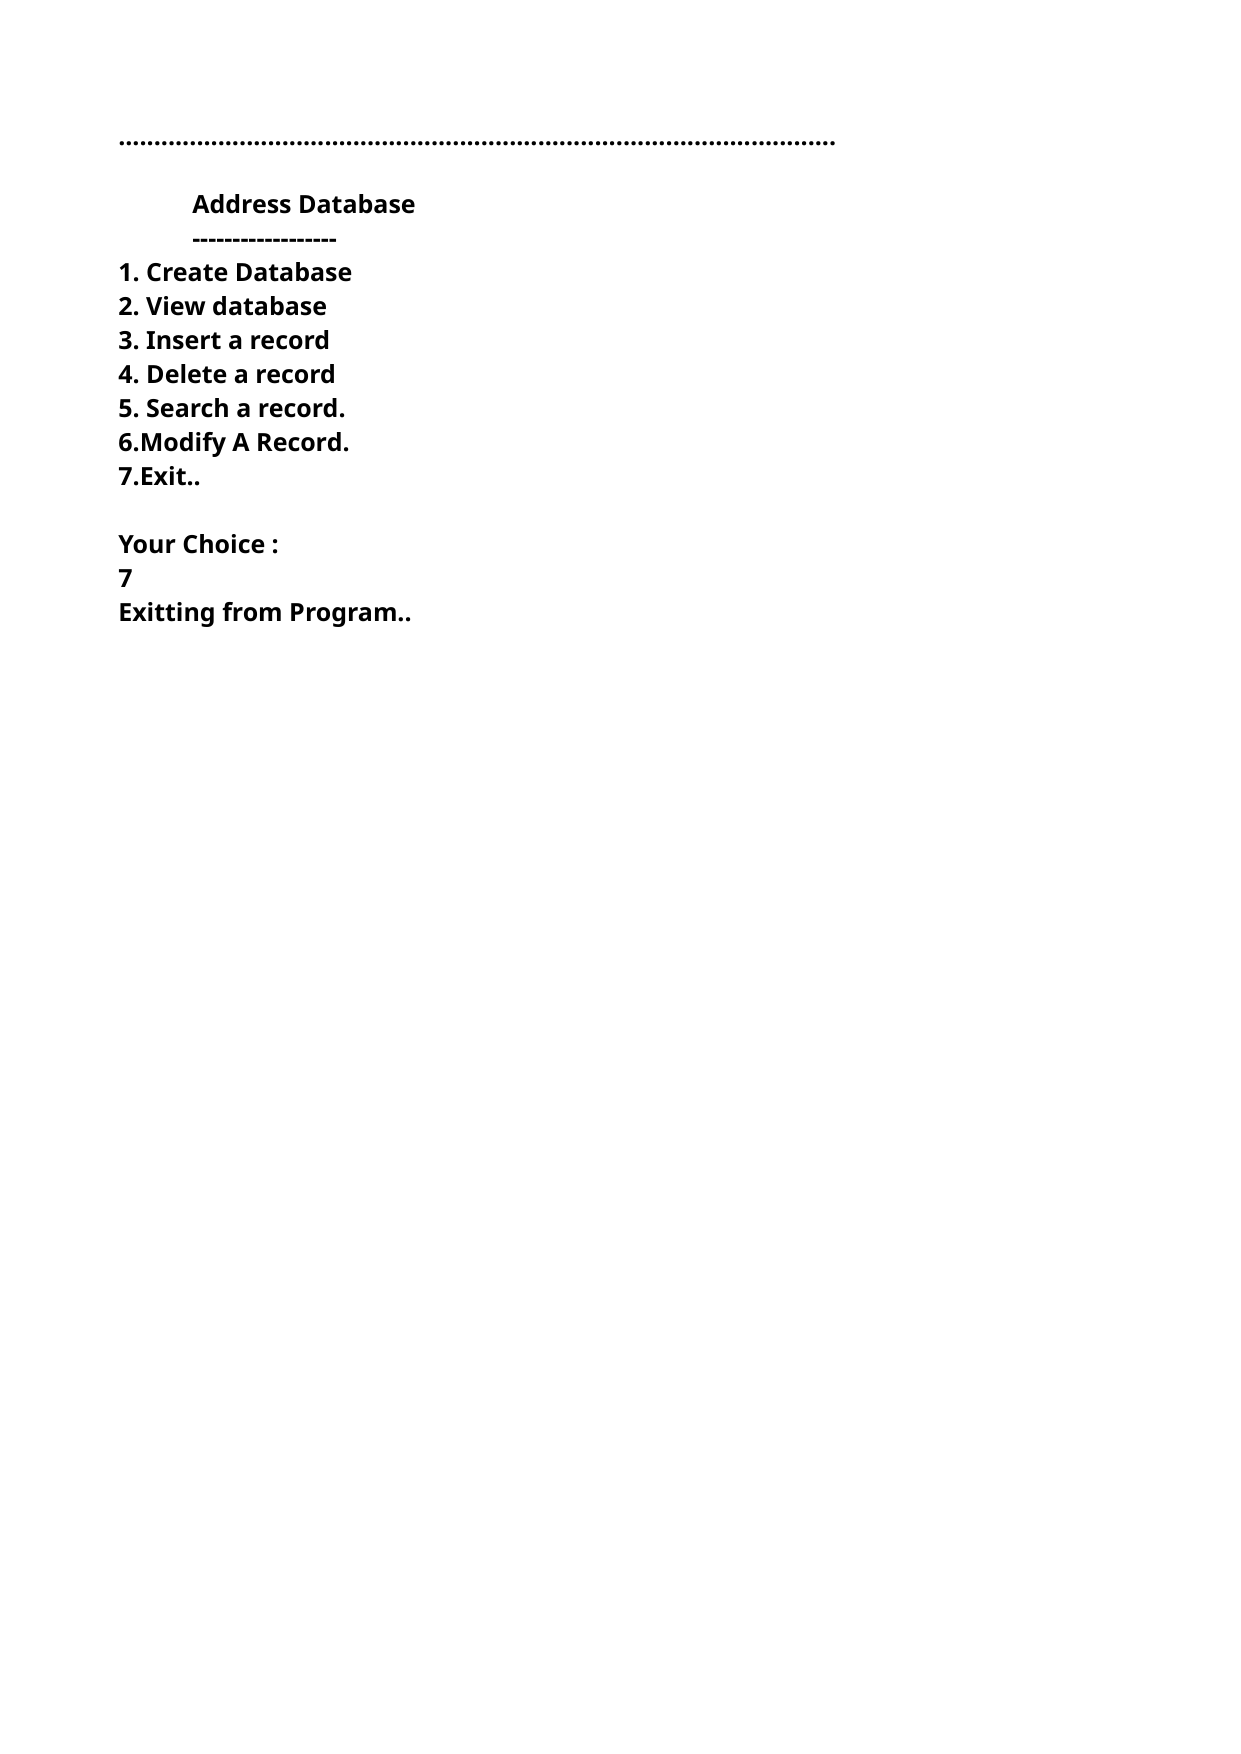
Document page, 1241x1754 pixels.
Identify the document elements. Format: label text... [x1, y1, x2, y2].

text 7.Exit.. [118, 459, 1122, 493]
text 7 [118, 561, 1122, 595]
text Exitting from Program.. [118, 595, 1122, 629]
text Your Choice : [118, 527, 1122, 561]
text ..................................................................................................... [118, 118, 1122, 152]
text 4. Delete a record [118, 357, 1122, 391]
text 1. Create Database [118, 254, 1122, 288]
text ------------------ [118, 220, 1122, 254]
text 3. Insert a record [118, 322, 1122, 357]
text Address Database [118, 186, 1122, 220]
text 6.Modify A Record. [118, 425, 1122, 459]
text 5. Search a record. [118, 391, 1122, 425]
text 2. View database [118, 288, 1122, 322]
